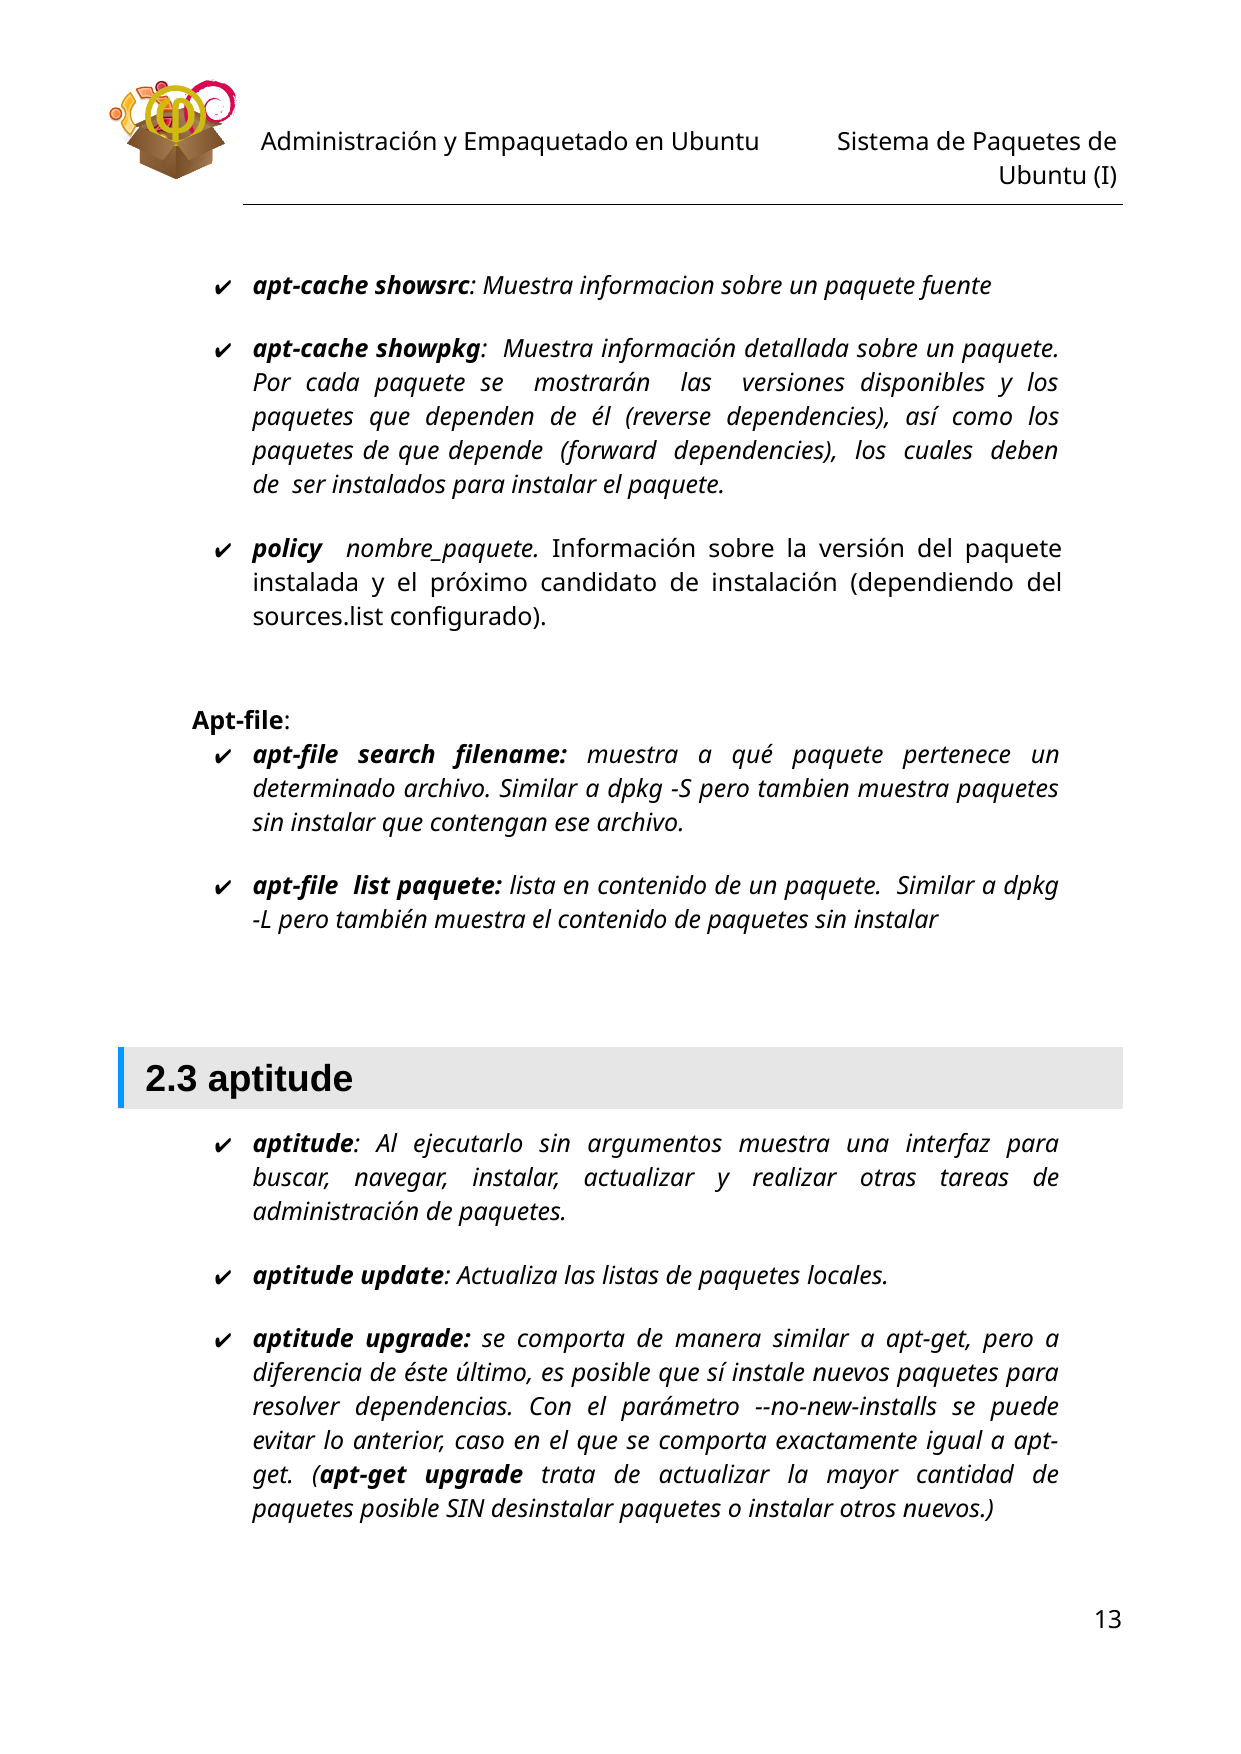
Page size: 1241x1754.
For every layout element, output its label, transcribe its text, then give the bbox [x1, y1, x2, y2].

list aptitude: Al ejecutarlo sin argumentos muestra una interfaz para buscar, navegar, instalar, actualizar y realizar otras tareas de administración de paquetes. [215, 1126, 1063, 1228]
text Apt-file: [192, 702, 1122, 736]
list aptitude update: Actualiza las listas de paquetes locales. [215, 1257, 1063, 1291]
list apt-cache showsrc: Muestra informacion sobre un paquete fuente [215, 267, 1063, 301]
subtitle 2.3 aptitude [124, 1048, 1122, 1108]
list apt-file search filename: muestra a qué paquete pertenece un determinado archivo. Similar a dpkg -S pero tambien muestra paquetes sin instalar que contengan ese archivo. [215, 736, 1063, 838]
list aptitude upgrade: se comporta de manera similar a apt-get, pero a diferencia de éste último, es posible que sí instale nuevos paquetes para resolver dependencias. Con el parámetro --no-new-installs se puede evitar lo anterior, caso en el que se comporta exactamente igual a apt-get. (apt-get upgrade trata de actualizar la mayor cantidad de paquetes posible SIN desinstalar paquetes o instalar otros nuevos.) [215, 1321, 1063, 1525]
list policy nombre_paquete. Información sobre la versión del paquete instalada y el próximo candidato de instalación (dependiendo del sources.list configurado). [215, 531, 1063, 633]
list apt-cache showpkg: Muestra información detallada sobre un paquete. Por cada paquete se mostrarán las versiones disponibles y los paquetes que dependen de él (reverse dependencies), así como los paquetes de que depende (forward dependencies), los cuales deben de ser instalados para instalar el paquete. [215, 331, 1063, 501]
list apt-file list paquete: lista en contenido de un paquete. Similar a dpkg -L pero también muestra el contenido de paquetes sin instalar [215, 868, 1063, 936]
